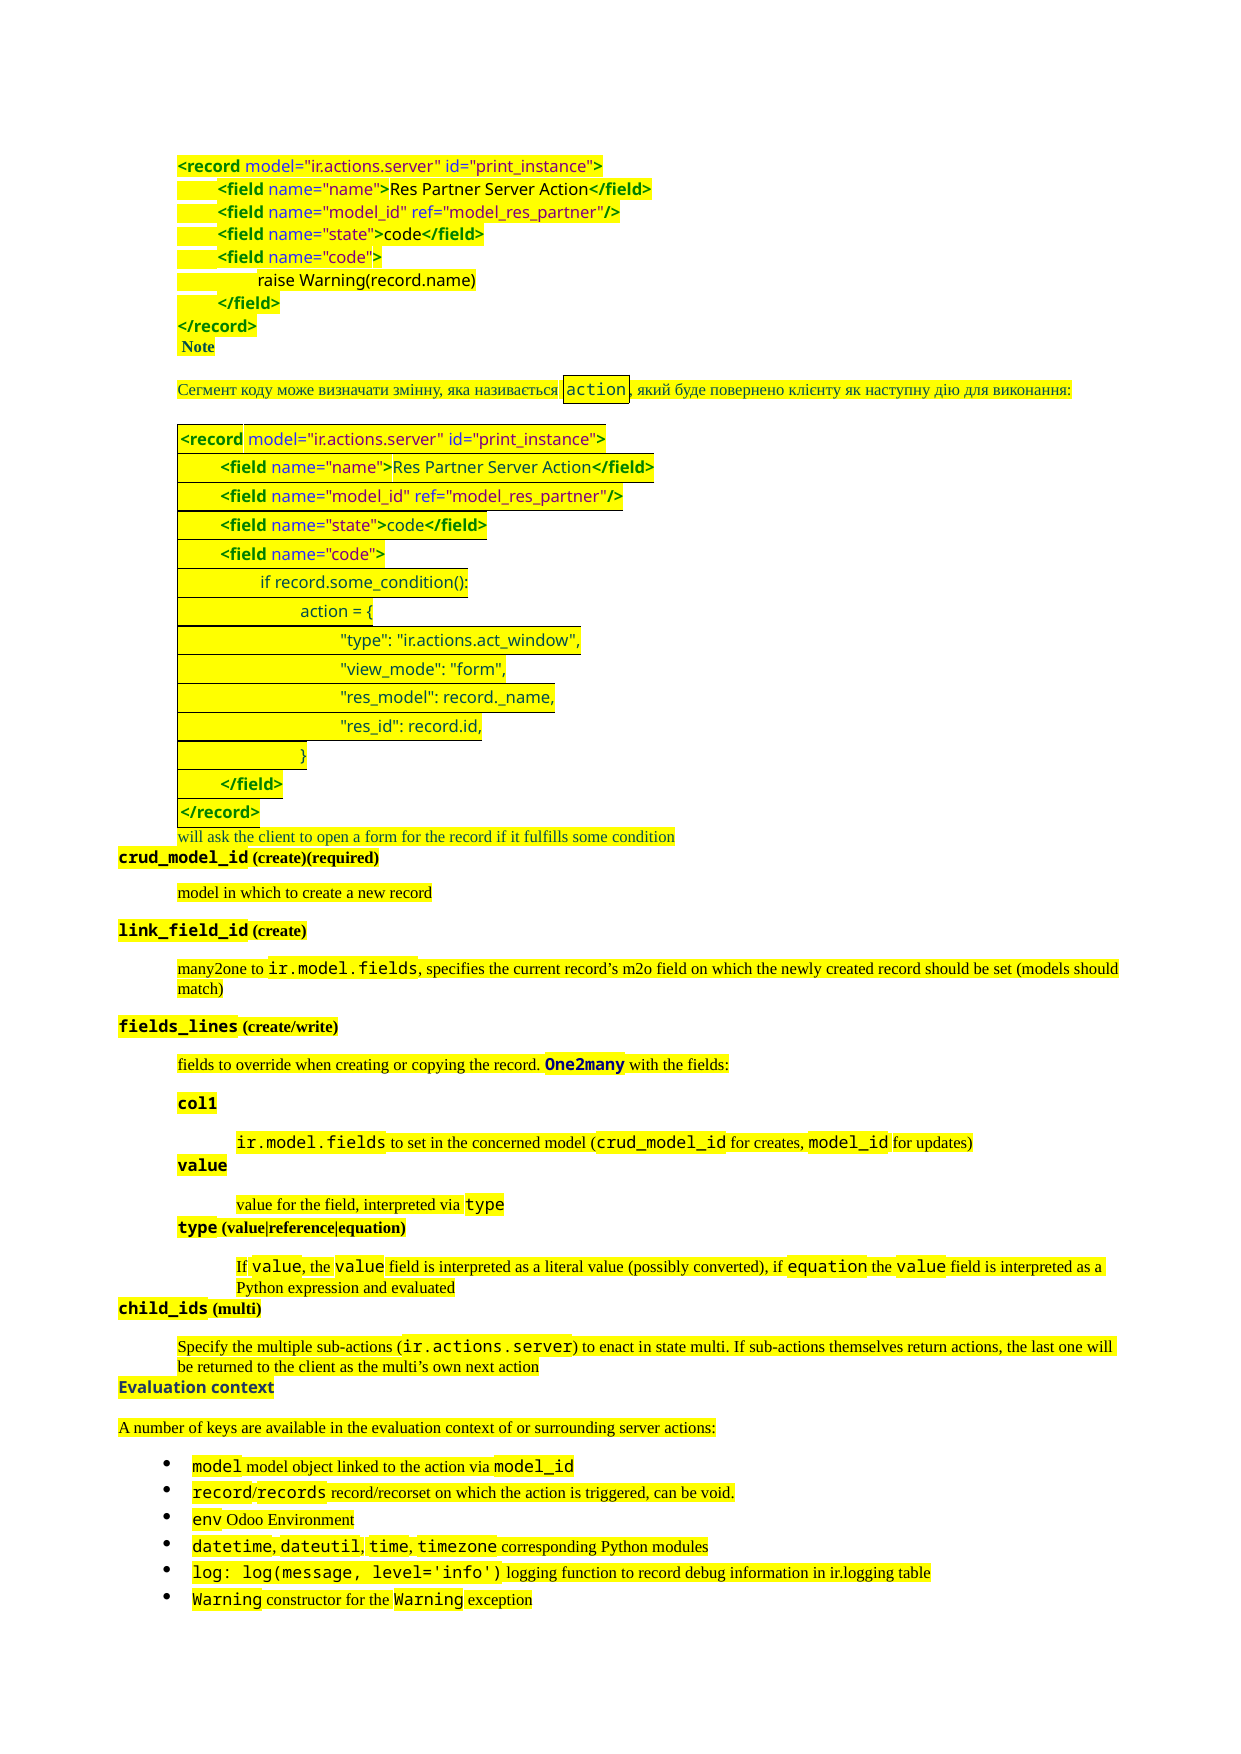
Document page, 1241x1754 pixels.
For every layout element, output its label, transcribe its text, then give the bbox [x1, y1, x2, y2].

subtitle link_field_id (create) [118, 919, 1122, 942]
text , який буде повернено клієнту як наступну дію для виконання: [630, 374, 1122, 403]
text "res_id": record.id, [178, 712, 1122, 741]
text <field name="code"> [177, 246, 1122, 269]
list many2one to ir.model.fields, specifies the current record’s m2o field on which the newly created record should be set (models should match) [177, 956, 1122, 998]
subtitle child_ids (multi) [118, 1297, 1122, 1320]
subtitle crud_model_id (create)(required) [118, 846, 1122, 869]
text <field name="model_id" ref="model_res_partner"/> [178, 482, 1122, 511]
list If value, the value field is interpreted as a literal value (possibly converted), if equation the value field is interpreted as a Python expression and evaluated [236, 1255, 1122, 1297]
text <field name="name">Res Partner Server Action</field> [177, 177, 1122, 200]
text </field> [177, 291, 1122, 314]
subtitle fields_lines (create/write) [118, 1015, 1122, 1038]
list will ask the client to open a form for the record if it fulfills some condition [177, 827, 1122, 846]
list datetime, dateutil, time, timezone corresponding Python modules [162, 1534, 1122, 1558]
list env Odoo Environment [162, 1508, 1122, 1531]
text <field name="name">Res Partner Server Action</field> [178, 453, 1122, 482]
text <record model="ir.actions.server" id="print_instance"> [177, 155, 1122, 177]
list Warning constructor for the Warning exception [162, 1588, 1122, 1611]
subtitle Evaluation context [118, 1376, 1122, 1399]
text "type": "ir.actions.act_window", [178, 626, 1122, 654]
list model in which to create a new record [177, 883, 1122, 902]
text <record model="ir.actions.server" id="print_instance"> [178, 424, 1122, 453]
text action = { [178, 597, 1122, 626]
list model model object linked to the action via model_id [162, 1454, 1122, 1478]
text <field name="model_id" ref="model_res_partner"/> [177, 200, 1122, 223]
list fields to override when creating or copying the record. One2many with the fields: [177, 1052, 1122, 1075]
text } [178, 741, 1122, 769]
text <field name="code"> [178, 539, 1122, 568]
list Specify the multiple sub-actions (ir.actions.server) to enact in state multi. If sub-actions themselves return actions, the last one will be returned to the client as the multi’s own next action [177, 1334, 1122, 1376]
text </record> [178, 798, 1122, 827]
text Сегмент коду може визначати змінну, яка називається action [177, 374, 629, 403]
text "res_model": record._name, [178, 683, 1122, 712]
text <field name="state">code</field> [178, 511, 1122, 539]
text if record.some_condition(): [178, 568, 1122, 597]
subtitle value [177, 1154, 1122, 1176]
subtitle type (value|reference|equation) [177, 1216, 1122, 1238]
text "view_mode": "form", [178, 654, 1122, 683]
text </field> [178, 769, 1122, 798]
list log: log(message, level='info') logging function to record debug information in ir.logging table [162, 1561, 1122, 1584]
list value for the field, interpreted via type [236, 1193, 1122, 1216]
text Note [177, 337, 1122, 356]
text A number of keys are available in the evaluation context of or surrounding server actions: [118, 1418, 1122, 1437]
text </record> [177, 314, 1122, 337]
list ir.model.fields to set in the concerned model (crud_model_id for creates, model_id for updates) [236, 1131, 1122, 1154]
text <field name="state">code</field> [177, 223, 1122, 246]
list record/records record/recorset on which the action is triggered, can be void. [162, 1481, 1122, 1504]
subtitle col1 [177, 1092, 1122, 1114]
text raise Warning(record.name) [177, 269, 1122, 291]
